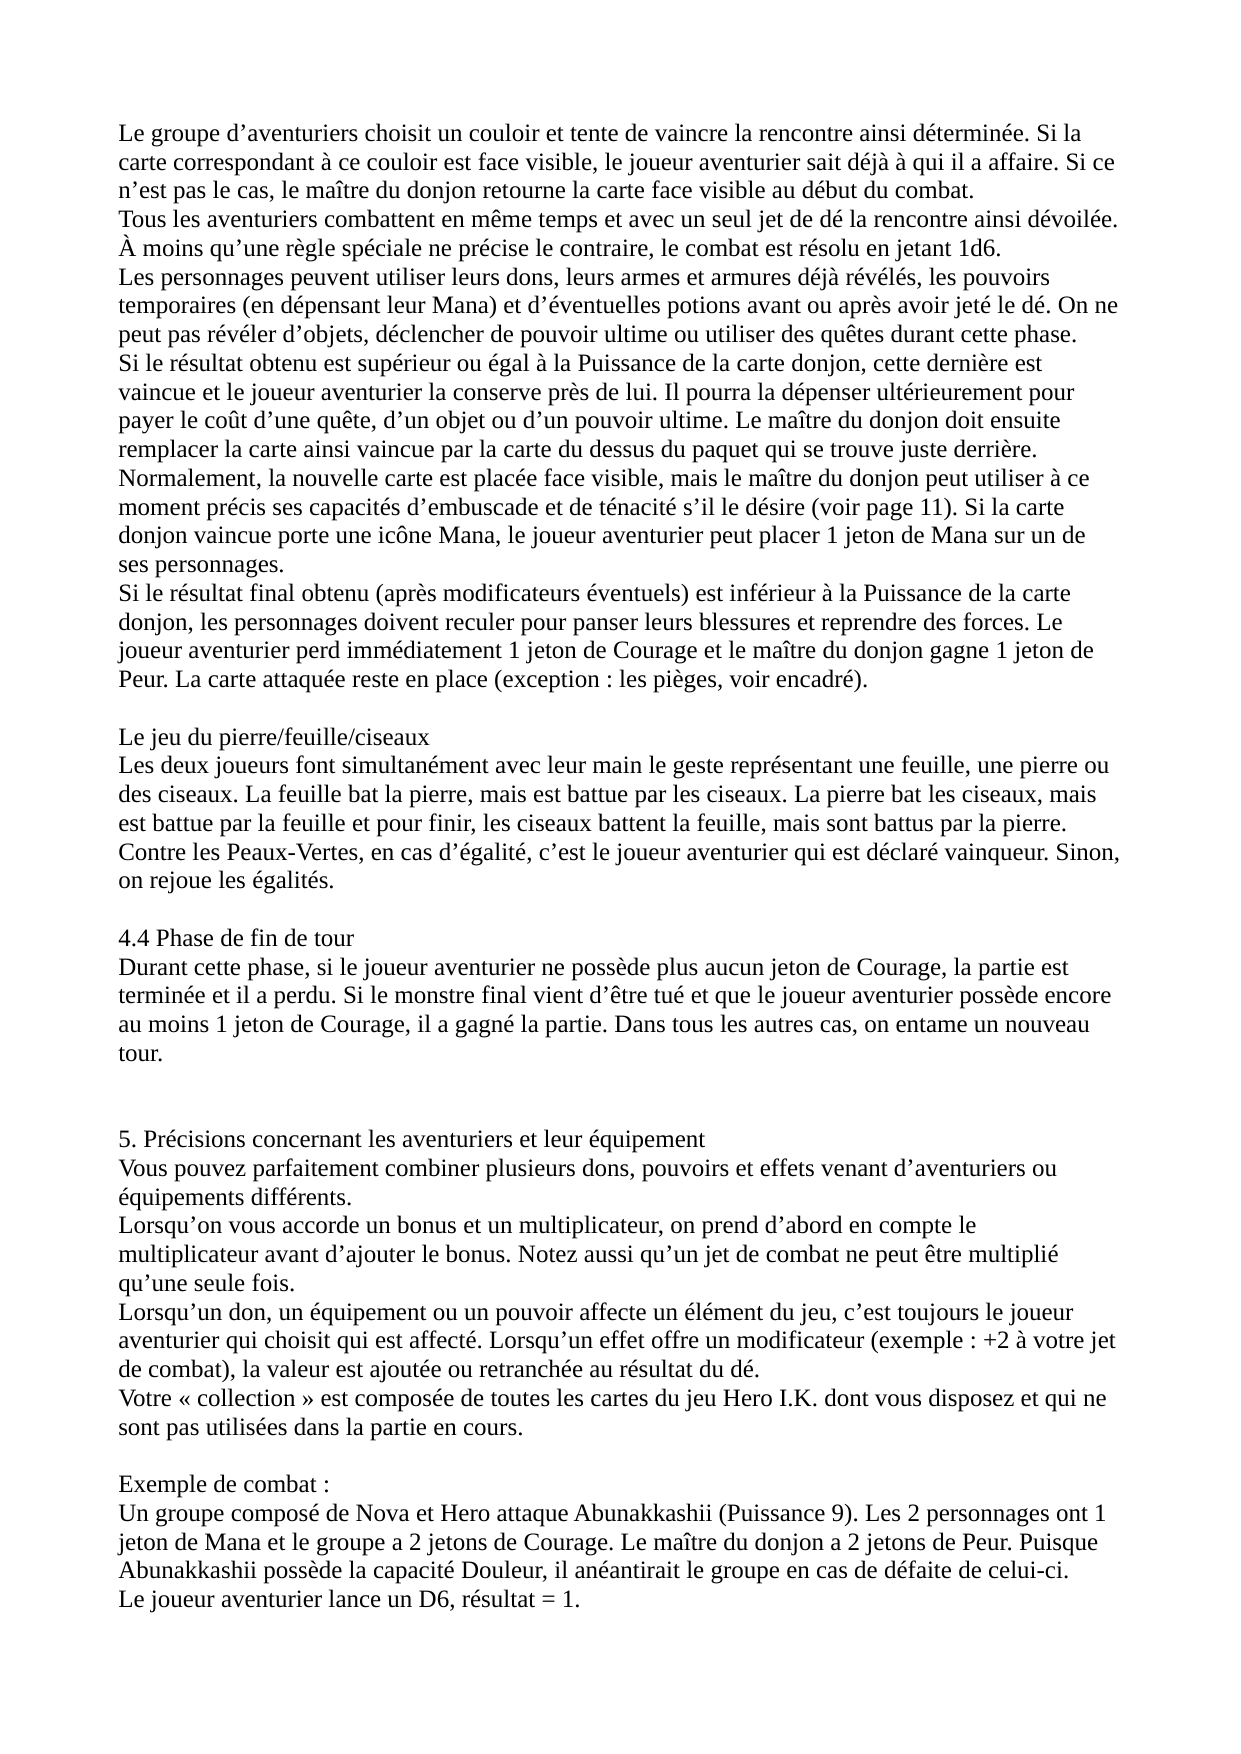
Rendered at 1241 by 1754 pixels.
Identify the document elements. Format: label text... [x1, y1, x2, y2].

text Vous pouvez parfaitement combiner plusieurs dons, pouvoirs et effets venant d’aventuriers ou équipements différents. [118, 1153, 1122, 1211]
text Tous les aventuriers combattent en même temps et avec un seul jet de dé la rencontre ainsi dévoilée. À moins qu’une règle spéciale ne précise le contraire, le combat est résolu en jetant 1d6. [118, 204, 1122, 262]
text Un groupe composé de Nova et Hero attaque Abunakkashii (Puissance 9). Les 2 personnages ont 1 jeton de Mana et le groupe a 2 jetons de Courage. Le maître du donjon a 2 jetons de Peur. Puisque Abunakkashii possède la capacité Douleur, il anéantirait le groupe en cas de défaite de celui-ci. [118, 1498, 1122, 1584]
text Durant cette phase, si le joueur aventurier ne possède plus aucun jeton de Courage, la partie est terminée et il a perdu. Si le monstre final vient d’être tué et que le joueur aventurier possède encore au moins 1 jeton de Courage, il a gagné la partie. Dans tous les autres cas, on entame un nouveau tour. [118, 952, 1122, 1067]
text Le groupe d’aventuriers choisit un couloir et tente de vaincre la rencontre ainsi déterminée. Si la carte correspondant à ce couloir est face visible, le joueur aventurier sait déjà à qui il a affaire. Si ce n’est pas le cas, le maître du donjon retourne la carte face visible au début du combat. [118, 118, 1122, 204]
text Le joueur aventurier lance un D6, résultat = 1. [118, 1584, 1122, 1613]
text 4.4 Phase de fin de tour [118, 923, 1122, 952]
text Lorsqu’on vous accorde un bonus et un multiplicateur, on prend d’abord en compte le multiplicateur avant d’ajouter le bonus. Notez aussi qu’un jet de combat ne peut être multiplié qu’une seule fois. [118, 1211, 1122, 1297]
text Exemple de combat : [118, 1469, 1122, 1498]
text Le jeu du pierre/feuille/ciseaux [118, 722, 1122, 751]
text Les personnages peuvent utiliser leurs dons, leurs armes et armures déjà révélés, les pouvoirs temporaires (en dépensant leur Mana) et d’éventuelles potions avant ou après avoir jeté le dé. On ne peut pas révéler d’objets, déclencher de pouvoir ultime ou utiliser des quêtes durant cette phase. [118, 262, 1122, 348]
text Les deux joueurs font simultanément avec leur main le geste représentant une feuille, une pierre ou des ciseaux. La feuille bat la pierre, mais est battue par les ciseaux. La pierre bat les ciseaux, mais est battue par la feuille et pour finir, les ciseaux battent la feuille, mais sont battus par la pierre. Contre les Peaux-Vertes, en cas d’égalité, c’est le joueur aventurier qui est déclaré vainqueur. Sinon, on rejoue les égalités. [118, 751, 1122, 894]
text Si le résultat final obtenu (après modificateurs éventuels) est inférieur à la Puissance de la carte donjon, les personnages doivent reculer pour panser leurs blessures et reprendre des forces. Le joueur aventurier perd immédiatement 1 jeton de Courage et le maître du donjon gagne 1 jeton de Peur. La carte attaquée reste en place (exception : les pièges, voir encadré). [118, 578, 1122, 693]
text 5. Précisions concernant les aventuriers et leur équipement [118, 1124, 1122, 1153]
text Lorsqu’un don, un équipement ou un pouvoir affecte un élément du jeu, c’est toujours le joueur aventurier qui choisit qui est affecté. Lorsqu’un effet offre un modificateur (exemple : +2 à votre jet de combat), la valeur est ajoutée ou retranchée au résultat du dé. [118, 1297, 1122, 1383]
text Si le résultat obtenu est supérieur ou égal à la Puissance de la carte donjon, cette dernière est vaincue et le joueur aventurier la conserve près de lui. Il pourra la dépenser ultérieurement pour payer le coût d’une quête, d’un objet ou d’un pouvoir ultime. Le maître du donjon doit ensuite remplacer la carte ainsi vaincue par la carte du dessus du paquet qui se trouve juste derrière. Normalement, la nouvelle carte est placée face visible, mais le maître du donjon peut utiliser à ce moment précis ses capacités d’embuscade et de ténacité s’il le désire (voir page 11). Si la carte donjon vaincue porte une icône Mana, le joueur aventurier peut placer 1 jeton de Mana sur un de ses personnages. [118, 348, 1122, 578]
text Votre « collection » est composée de toutes les cartes du jeu Hero I.K. dont vous disposez et qui ne sont pas utilisées dans la partie en cours. [118, 1383, 1122, 1441]
